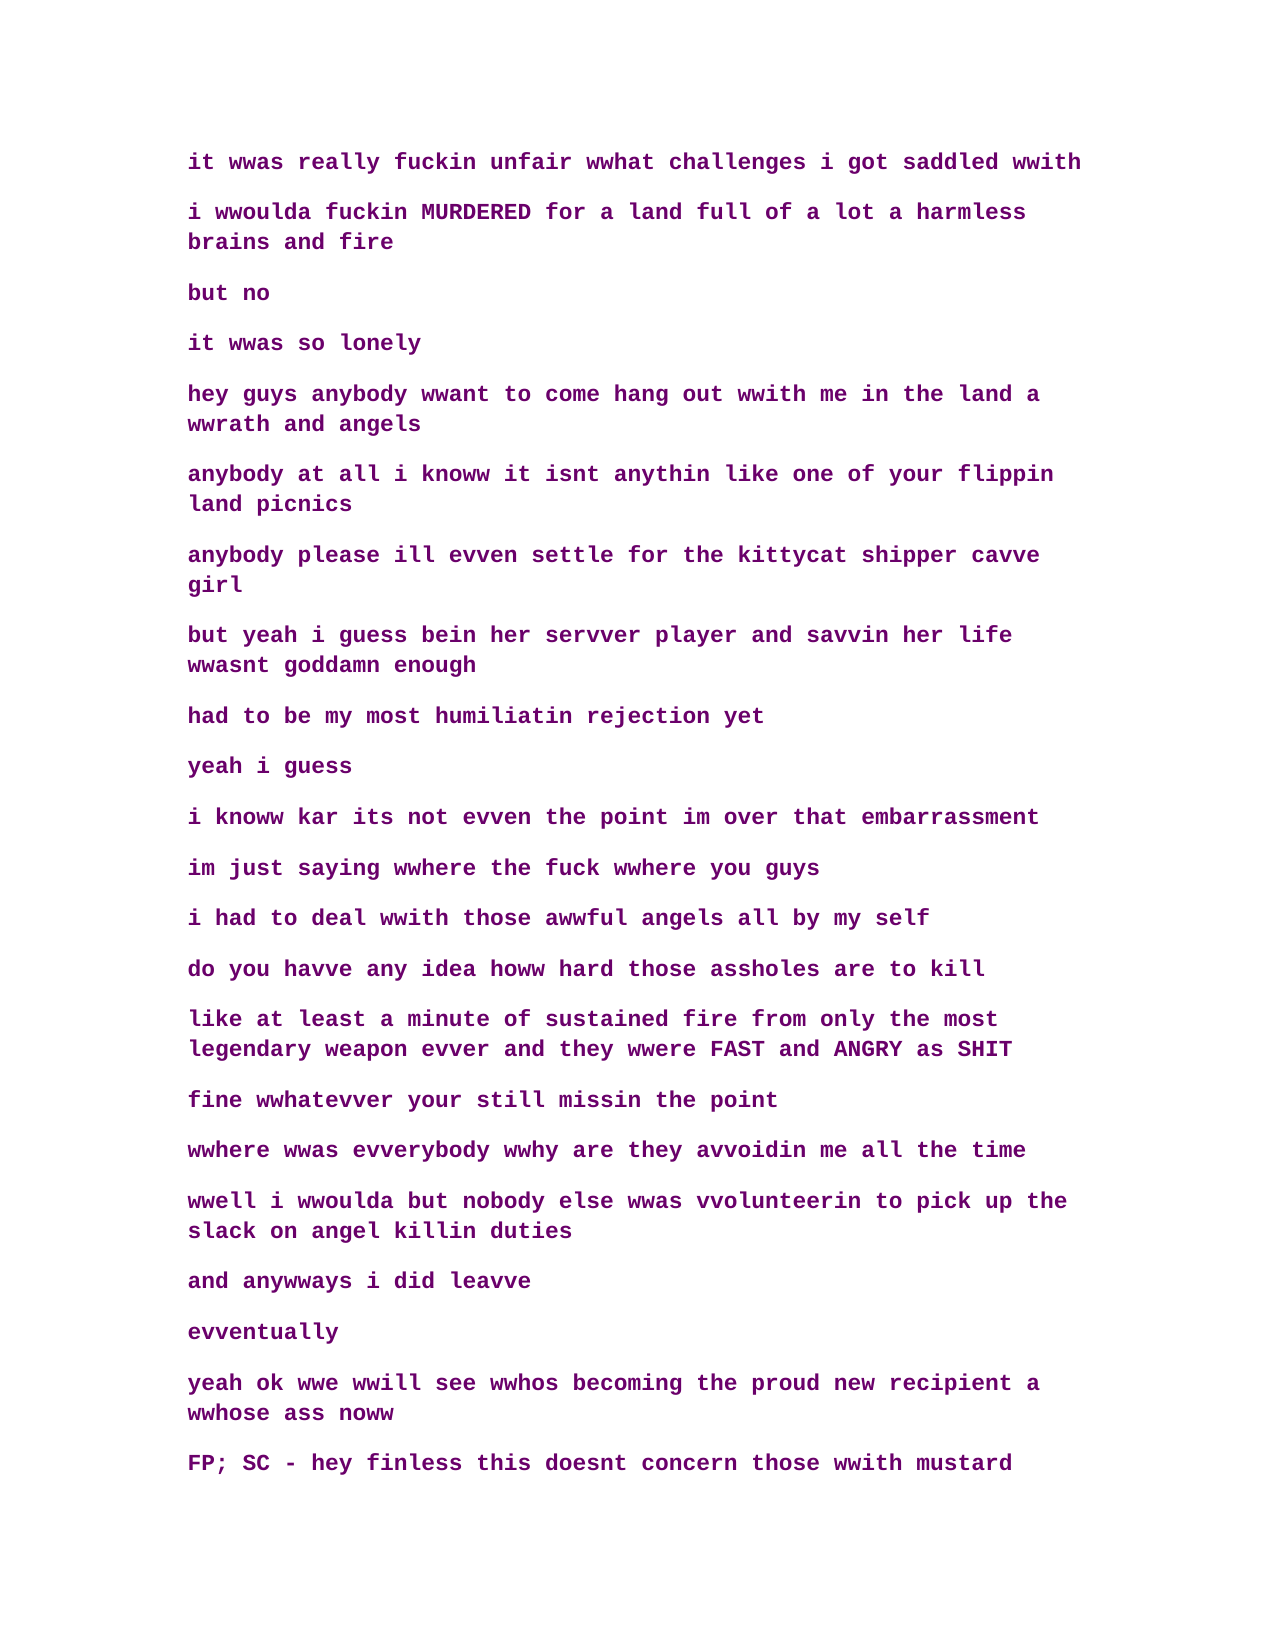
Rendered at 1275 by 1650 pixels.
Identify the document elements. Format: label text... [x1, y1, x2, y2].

text but yeah i guess bein her servver player and savvin her life wwasnt goddamn enough [187, 623, 1087, 679]
text FP; SC - hey finless this doesnt concern those wwith mustard [187, 1451, 1087, 1477]
text it wwas so lonely [187, 332, 1087, 358]
text and anywways i did leavve [187, 1270, 1087, 1296]
text im just saying wwhere the fuck wwhere you guys [187, 856, 1087, 882]
text like at least a minute of sustained fire from only the most legendary weapon evver and they wwere FAST and ANGRY as SHIT [187, 1008, 1087, 1063]
text anybody at all i knoww it isnt anythin like one of your flippin land picnics [187, 463, 1087, 518]
text yeah ok wwe wwill see wwhos becoming the proud new recipient a wwhose ass noww [187, 1371, 1087, 1427]
text i had to deal wwith those awwful angels all by my self [187, 906, 1087, 932]
text evventually [187, 1320, 1087, 1346]
text i knoww kar its not evven the point im over that embarrassment [187, 805, 1087, 831]
text wwhere wwas evverybody wwhy are they avvoidin me all the time [187, 1139, 1087, 1165]
text had to be my most humiliatin rejection yet [187, 704, 1087, 730]
text but no [187, 281, 1087, 307]
text hey guys anybody wwant to come hang out wwith me in the land a wwrath and angels [187, 382, 1087, 438]
text anybody please ill evven settle for the kittycat shipper cavve girl [187, 543, 1087, 599]
text it wwas really fuckin unfair wwhat challenges i got saddled wwith [187, 150, 1087, 176]
text i wwoulda fuckin MURDERED for a land full of a lot a harmless brains and fire [187, 201, 1087, 256]
text do you havve any idea howw hard those assholes are to kill [187, 957, 1087, 983]
text yeah i guess [187, 754, 1087, 781]
text fine wwhatevver your still missin the point [187, 1088, 1087, 1114]
text wwell i wwoulda but nobody else wwas vvolunteerin to pick up the slack on angel killin duties [187, 1189, 1087, 1245]
